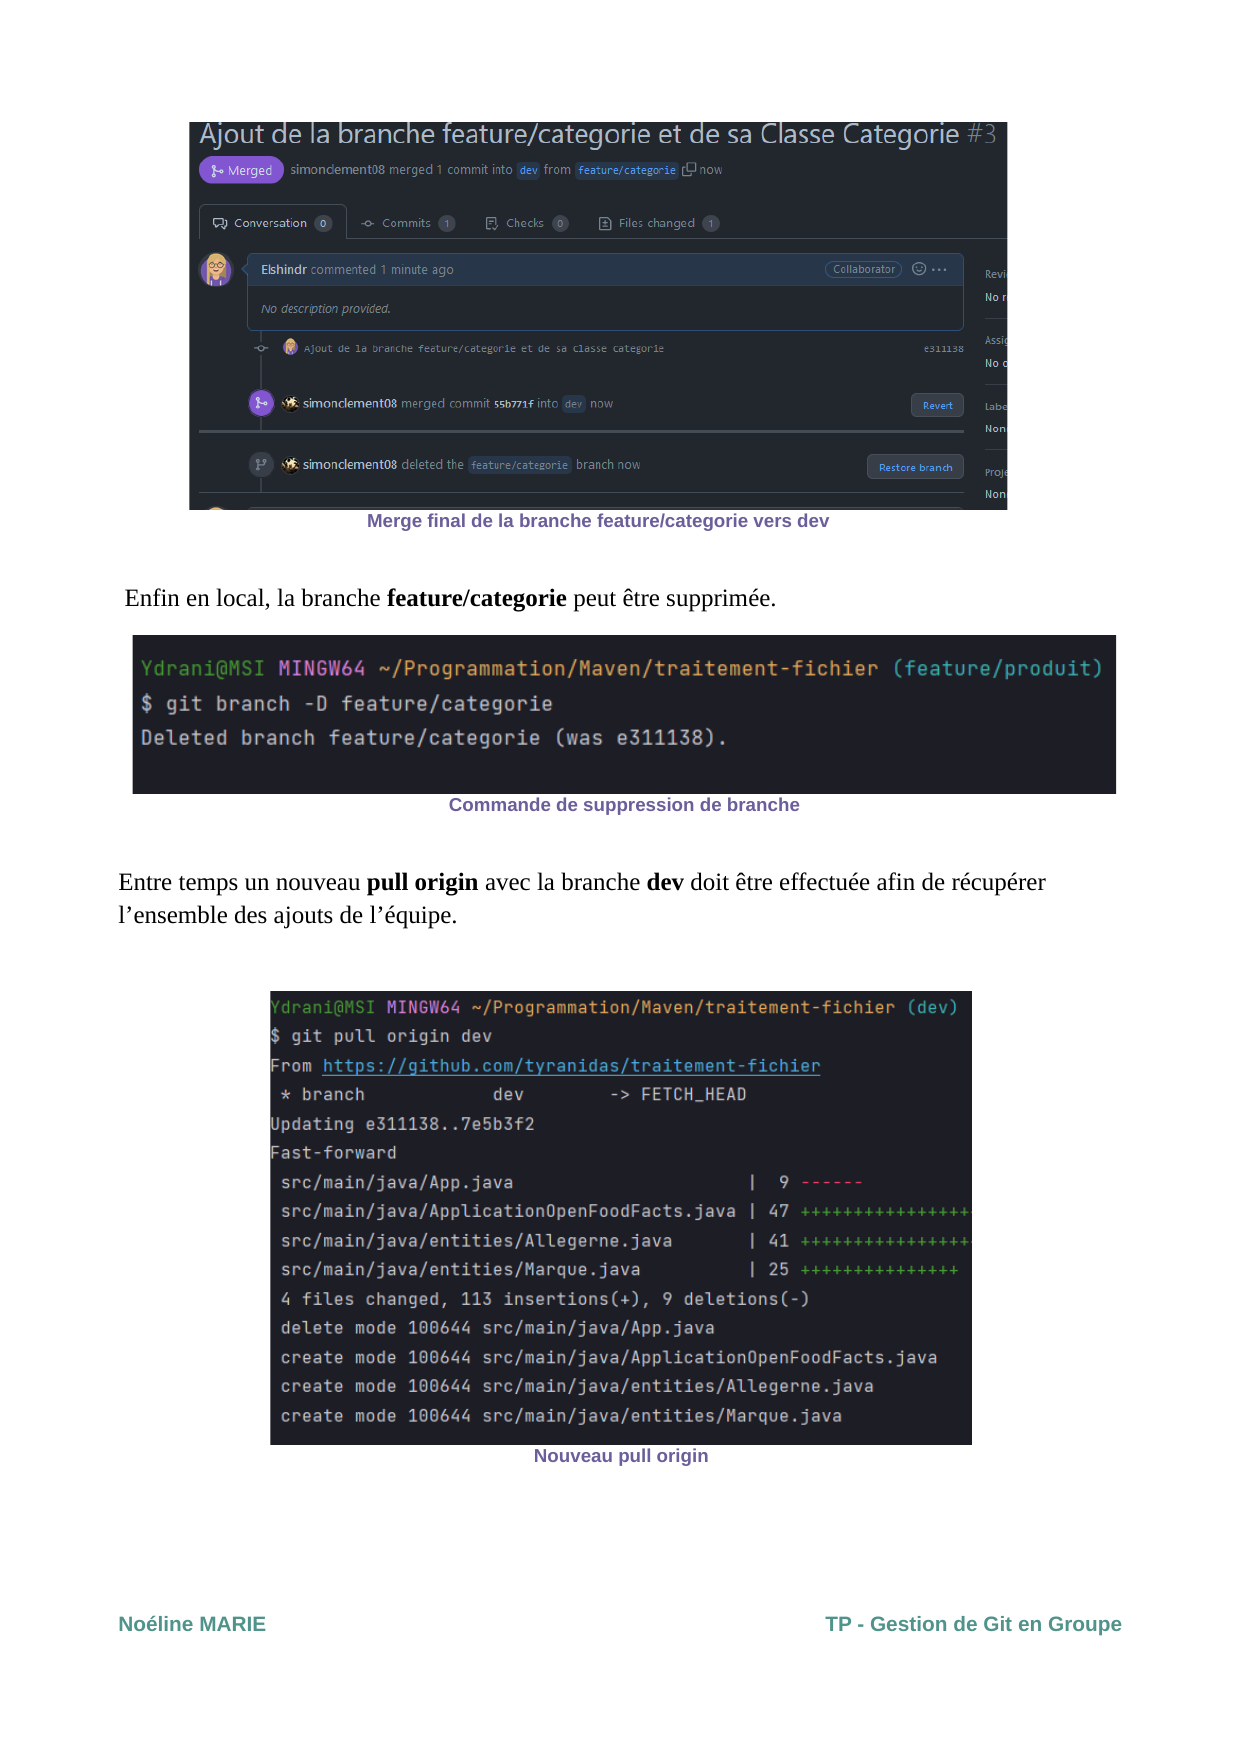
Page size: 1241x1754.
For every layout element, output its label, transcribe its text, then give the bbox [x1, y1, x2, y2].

text Enfin en local, la branche feature/categorie peut être supprimée. [118, 583, 1122, 612]
picture [132, 635, 1117, 794]
text Merge final de la branche feature/categorie vers dev [189, 510, 1007, 531]
text Nouveau pull origin [256, 991, 987, 1466]
text Entre temps un nouveau pull origin avec la branche dev doit être effectuée afin de récupérer l’ensemble des ajouts de l’équipe. [118, 867, 1122, 929]
picture [189, 122, 1008, 510]
text Commande de suppression de branche [132, 794, 1116, 815]
picture [270, 991, 972, 1445]
